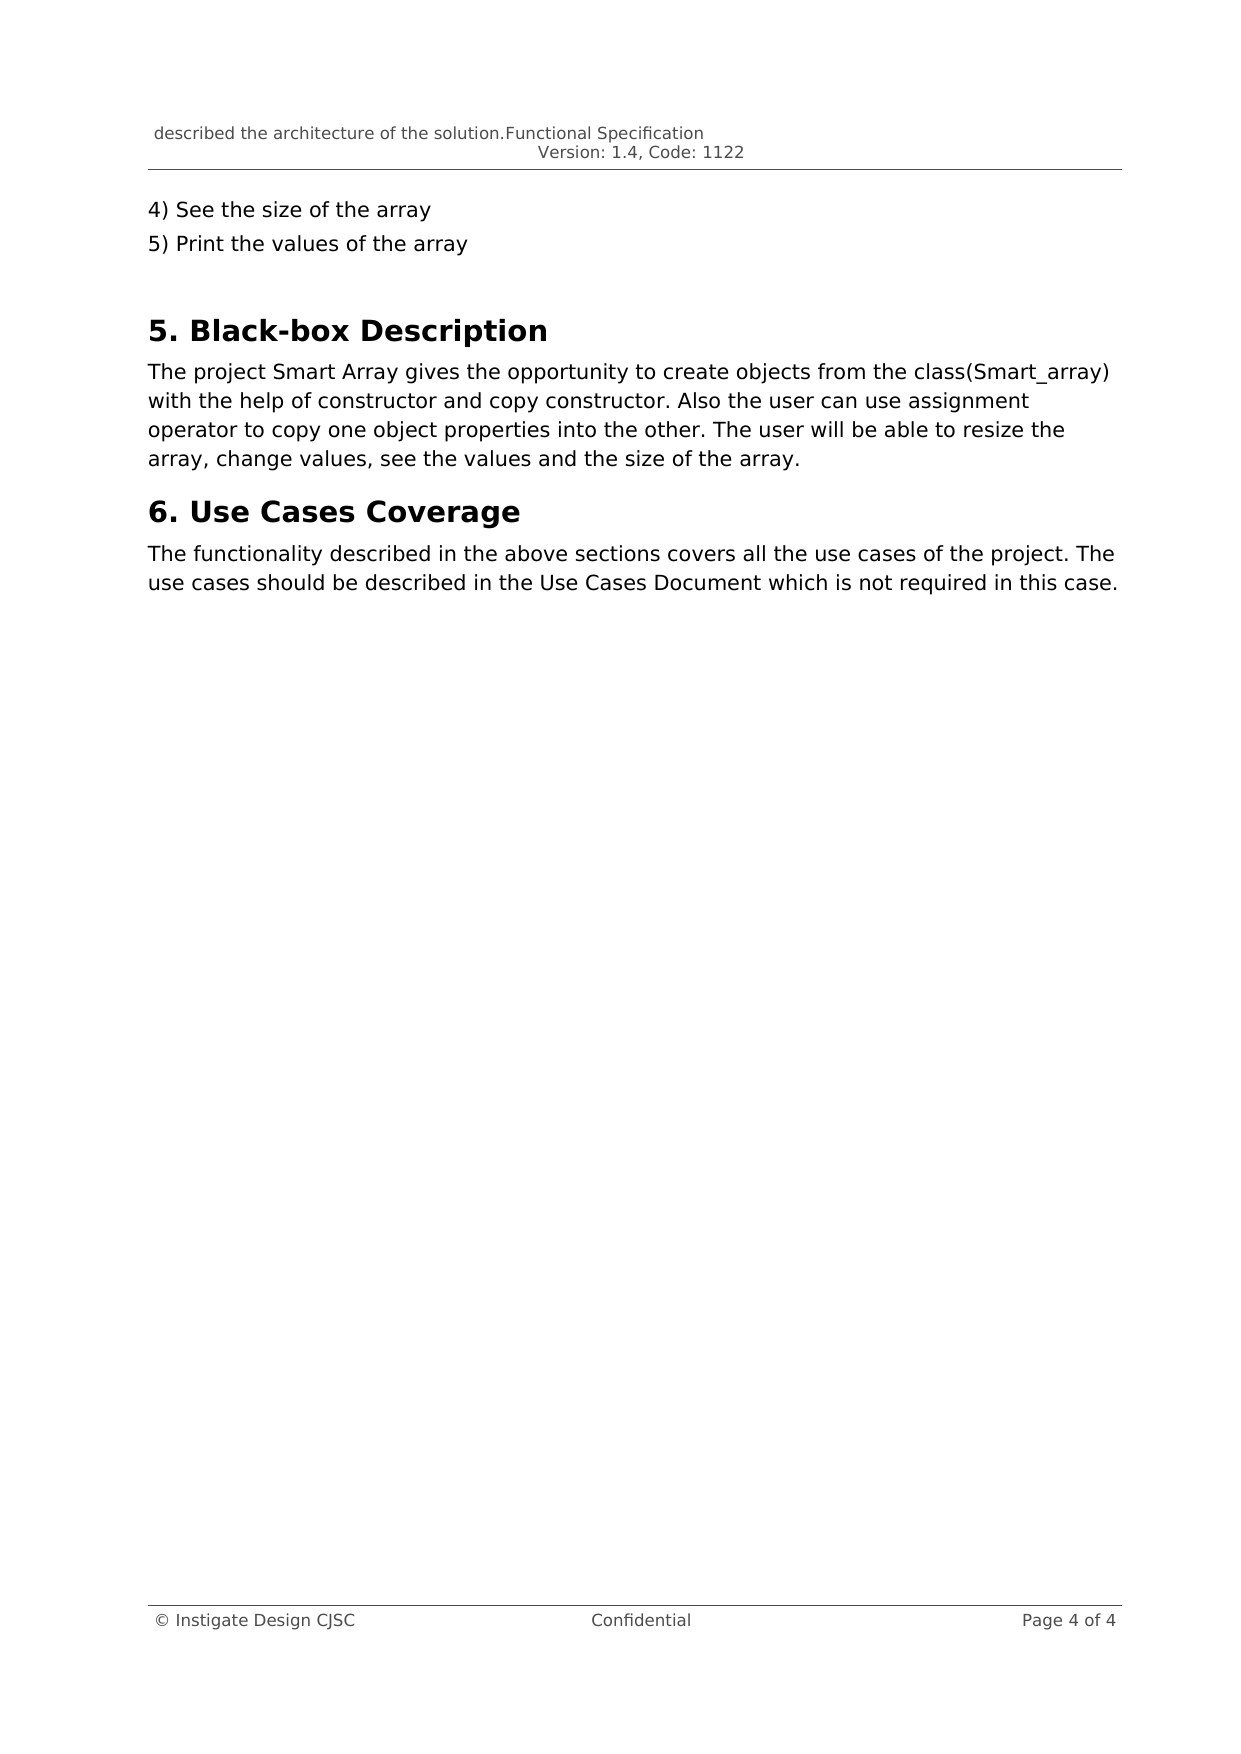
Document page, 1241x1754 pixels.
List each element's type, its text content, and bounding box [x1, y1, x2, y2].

text 4) See the size of the array [148, 198, 1122, 223]
subtitle Use Cases Coverage [148, 496, 1122, 530]
text The functionality described in the above sections covers all the use cases of the project. The use cases should be described in the Use Cases Document which is not required in this case. [148, 542, 1122, 595]
text The project Smart Array gives the opportunity to create objects from the class(Smart_array) with the help of constructor and copy constructor. Also the user can use assignment operator to copy one object properties into the other. The user will be able to resize the array, change values, see the values and the size of the array. [148, 360, 1122, 472]
text 5) Print the values of the array [148, 232, 1122, 256]
subtitle Black-box Description [148, 314, 1122, 348]
